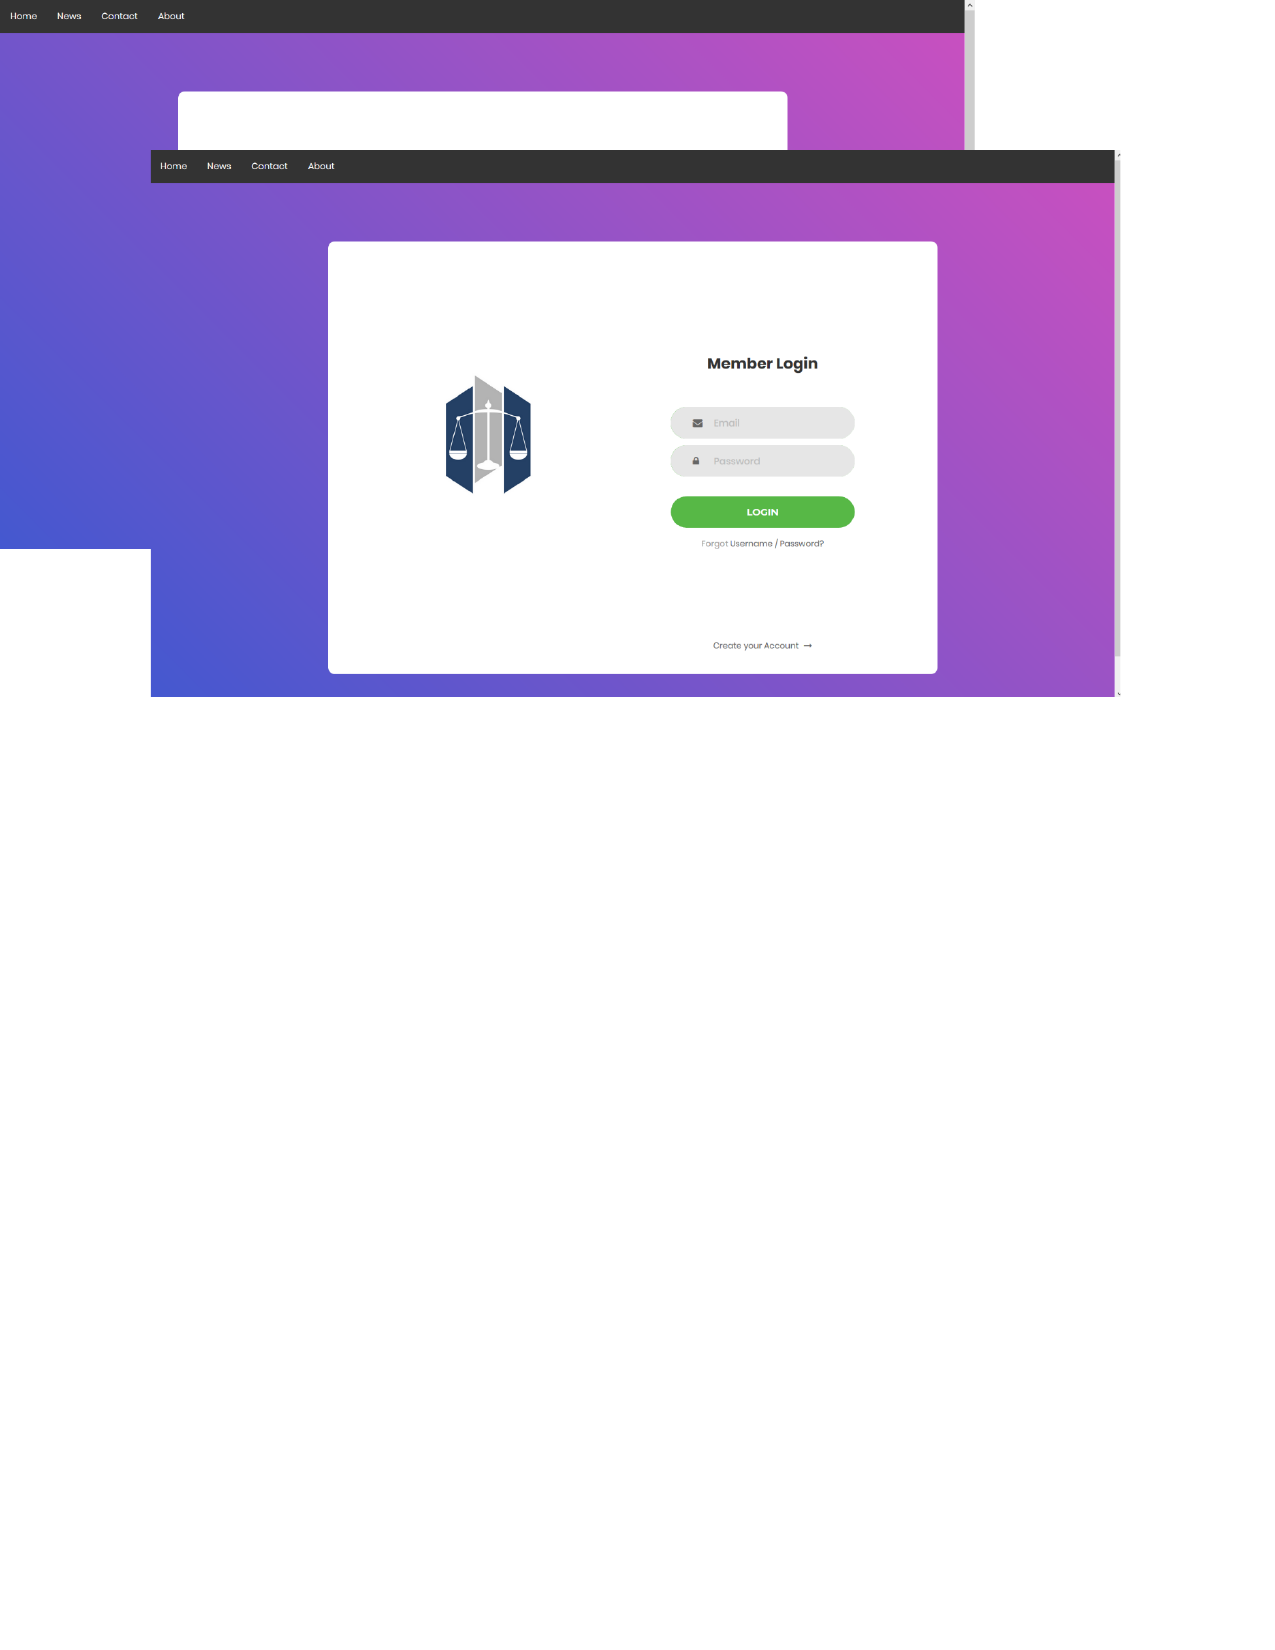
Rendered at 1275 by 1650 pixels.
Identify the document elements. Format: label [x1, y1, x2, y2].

picture [0, 0, 1125, 699]
